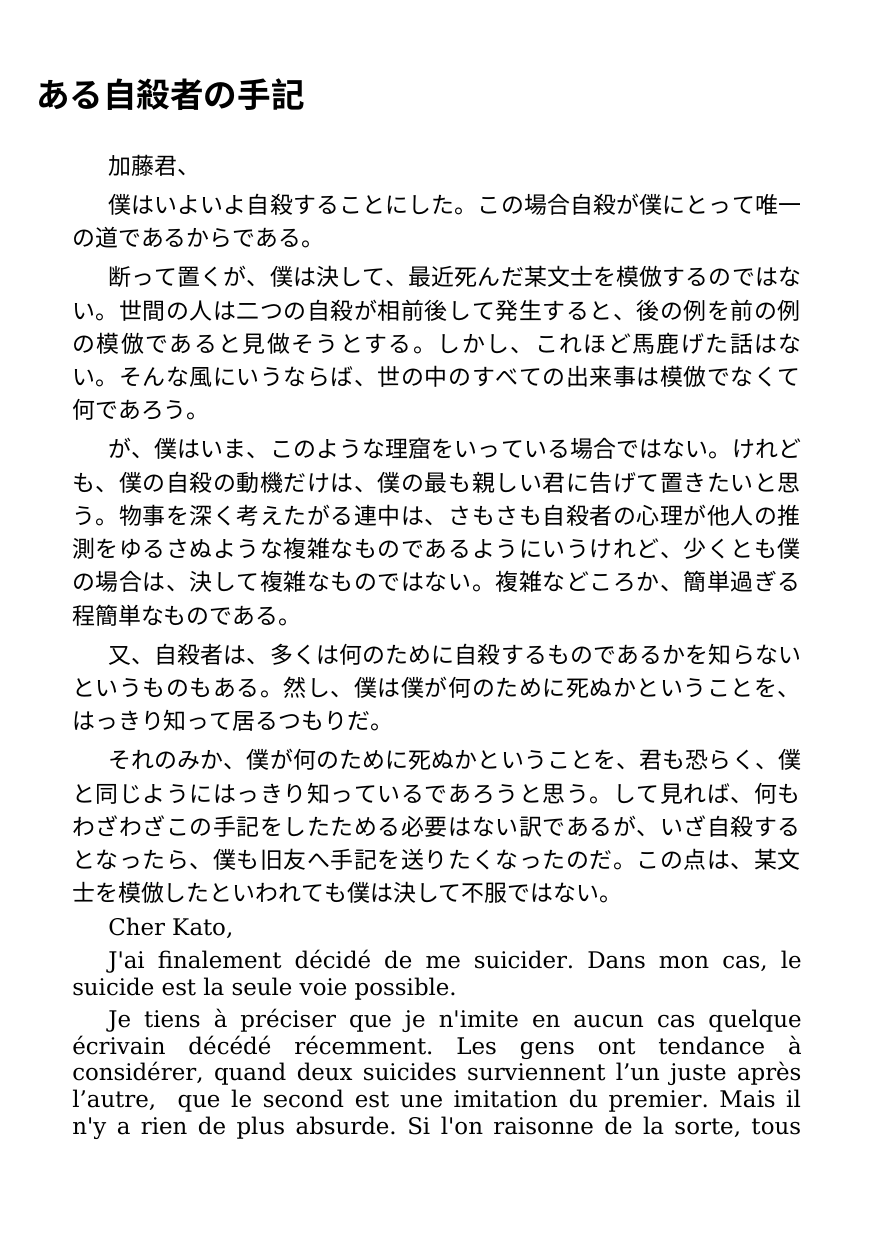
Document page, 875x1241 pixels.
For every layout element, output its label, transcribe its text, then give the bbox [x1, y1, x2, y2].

text それのみか、僕が何のために死ぬかということを、君も恐らく、僕と同じようにはっきり知っているであろうと思う。して見れば、何もわざわざこの手記をしたためる必要はない訳であるが、いざ自殺するとなったら、僕も旧友へ手記を送りたくなったのだ。この点は、某文士を模倣したといわれても僕は決して不服ではない。 [72, 742, 802, 908]
text 加藤君、 [72, 148, 802, 181]
text が、僕はいま、このような理窟をいっている場合ではない。けれども、僕の自殺の動機だけは、僕の最も親しい君に告げて置きたいと思う。物事を深く考えたがる連中は、さもさも自殺者の心理が他人の推測をゆるさぬような複雑なものであるようにいうけれど、少くとも僕の場合は、決して複雑なものではない。複雑などころか、簡単過ぎる程簡単なものである。 [72, 431, 802, 631]
text 断って置くが、僕は決して、最近死んだ某文士を模倣するのではない。世間の人は二つの自殺が相前後して発生すると、後の例を前の例の模倣であると見做そうとする。しかし、これほど馬鹿げた話はない。そんな風にいうならば、世の中のすべての出来事は模倣でなくて何であろう。 [72, 259, 802, 425]
subtitle ある自殺者の手記 [36, 72, 838, 118]
text 又、自殺者は、多くは何のために自殺するものであるかを知らないというものもある。然し、僕は僕が何のために死ぬかということを、はっきり知って居るつもりだ。 [72, 637, 802, 736]
text Cher Kato, [72, 914, 802, 941]
text Je tiens à préciser que je n'imite en aucun cas quelque écrivain décédé récemment. Les gens ont tendance à considérer, quand deux suicides surviennent l’un juste après l’autre, que le second est une imitation du premier. Mais il n'y a rien de plus absurde. Si l'on raisonne de la sorte, tous [72, 1006, 802, 1139]
text J'ai finalement décidé de me suicider. Dans mon cas, le suicide est la seule voie possible. [72, 947, 802, 1000]
text 僕はいよいよ自殺することにした。この場合自殺が僕にとって唯一の道であるからである。 [72, 187, 802, 253]
